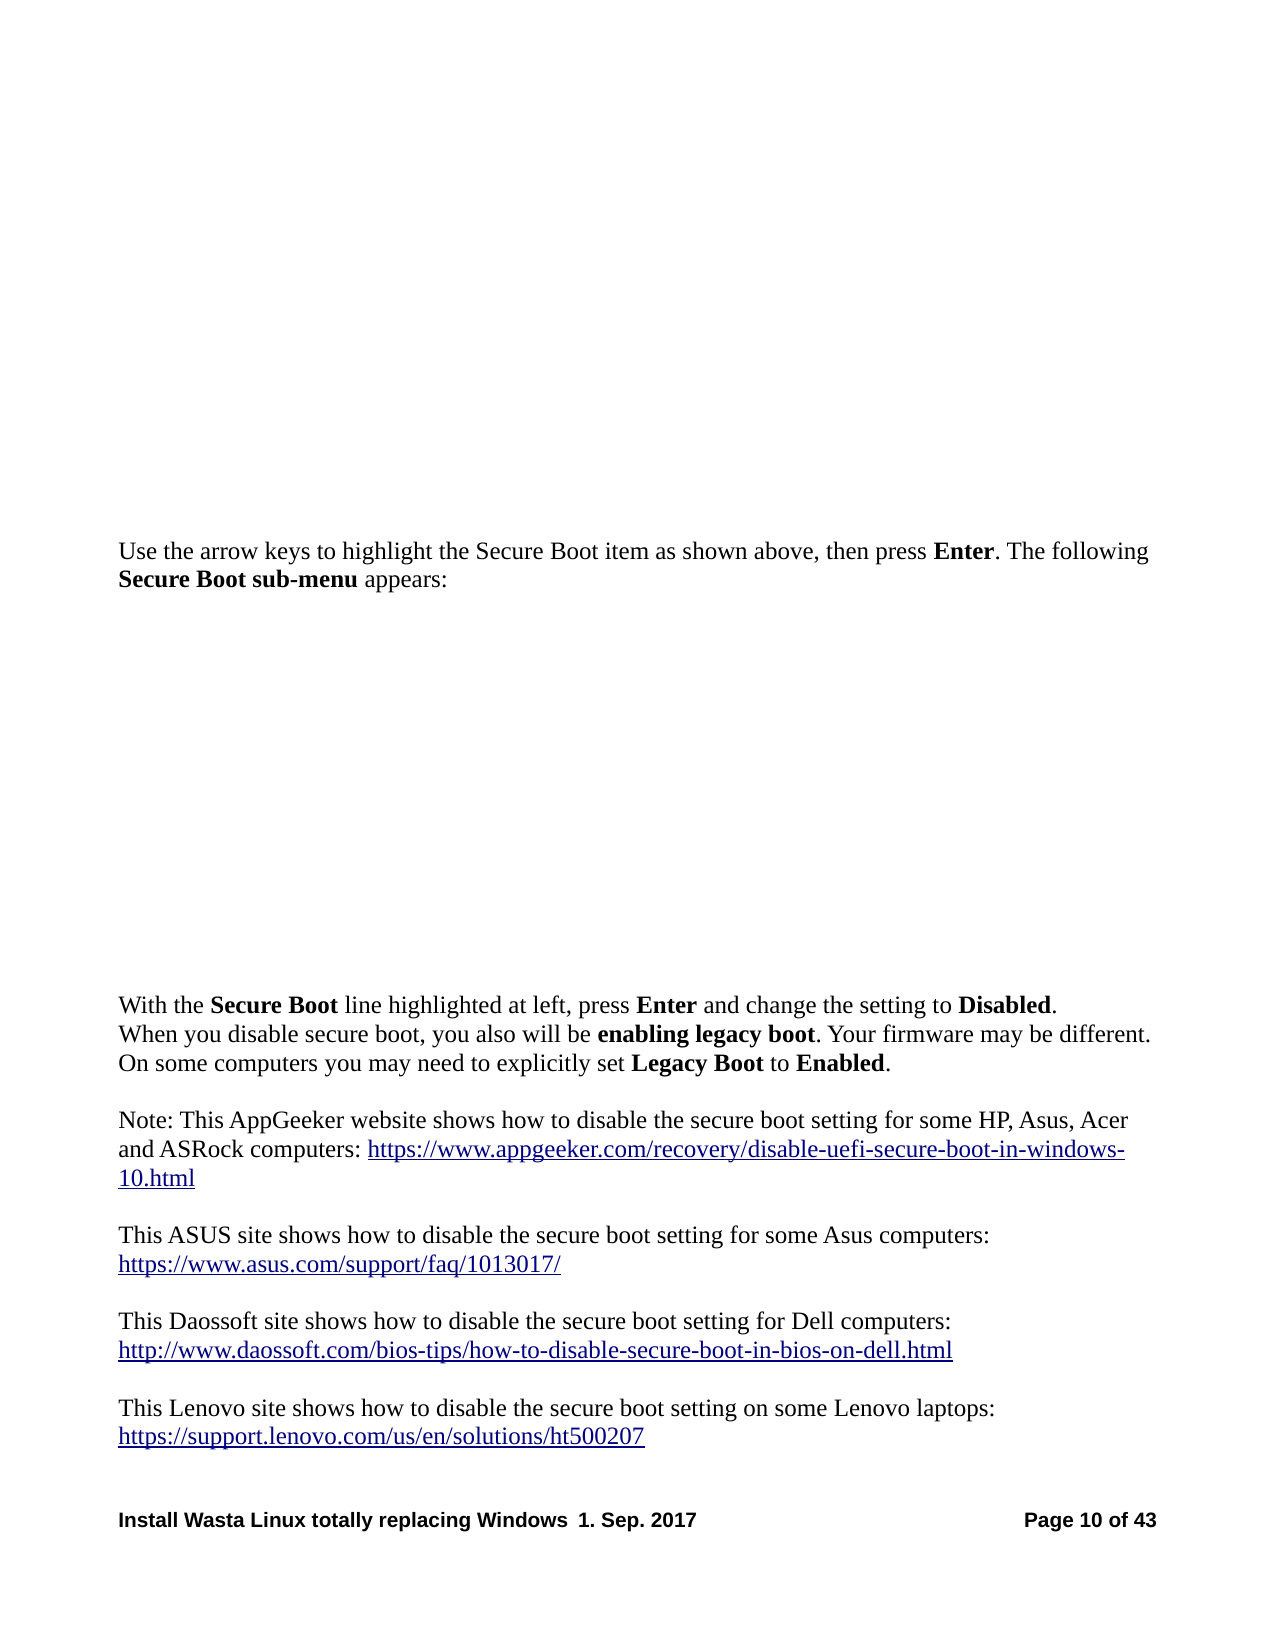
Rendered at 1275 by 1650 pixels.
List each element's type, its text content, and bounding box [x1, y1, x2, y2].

text This Lenovo site shows how to disable the secure boot setting on some Lenovo laptops: https://support.lenovo.com/us/en/solutions/ht500207 [118, 1393, 1157, 1450]
text Note: This AppGeeker website shows how to disable the secure boot setting for some HP, Asus, Acer and ASRock computers: https://www.appgeeker.com/recovery/disable-uefi-secure-boot-in-windows-10.html [118, 1105, 1157, 1191]
text With the Secure Boot line highlighted at left, press Enter and change the setting to Disabled. [118, 990, 1157, 1019]
text This ASUS site shows how to disable the secure boot setting for some Asus computers: https://www.asus.com/support/faq/1013017/ [118, 1220, 1157, 1278]
text This Daossoft site shows how to disable the secure boot setting for Dell computers: http://www.daossoft.com/bios-tips/how-to-disable-secure-boot-in-bios-on-dell.html [118, 1306, 1157, 1364]
text Use the arrow keys to highlight the Secure Boot item as shown above, then press Enter. The following Secure Boot sub-menu appears: [118, 536, 1157, 593]
text When you disable secure boot, you also will be enabling legacy boot. Your firmware may be different. On some computers you may need to explicitly set Legacy Boot to Enabled. [118, 1019, 1157, 1076]
